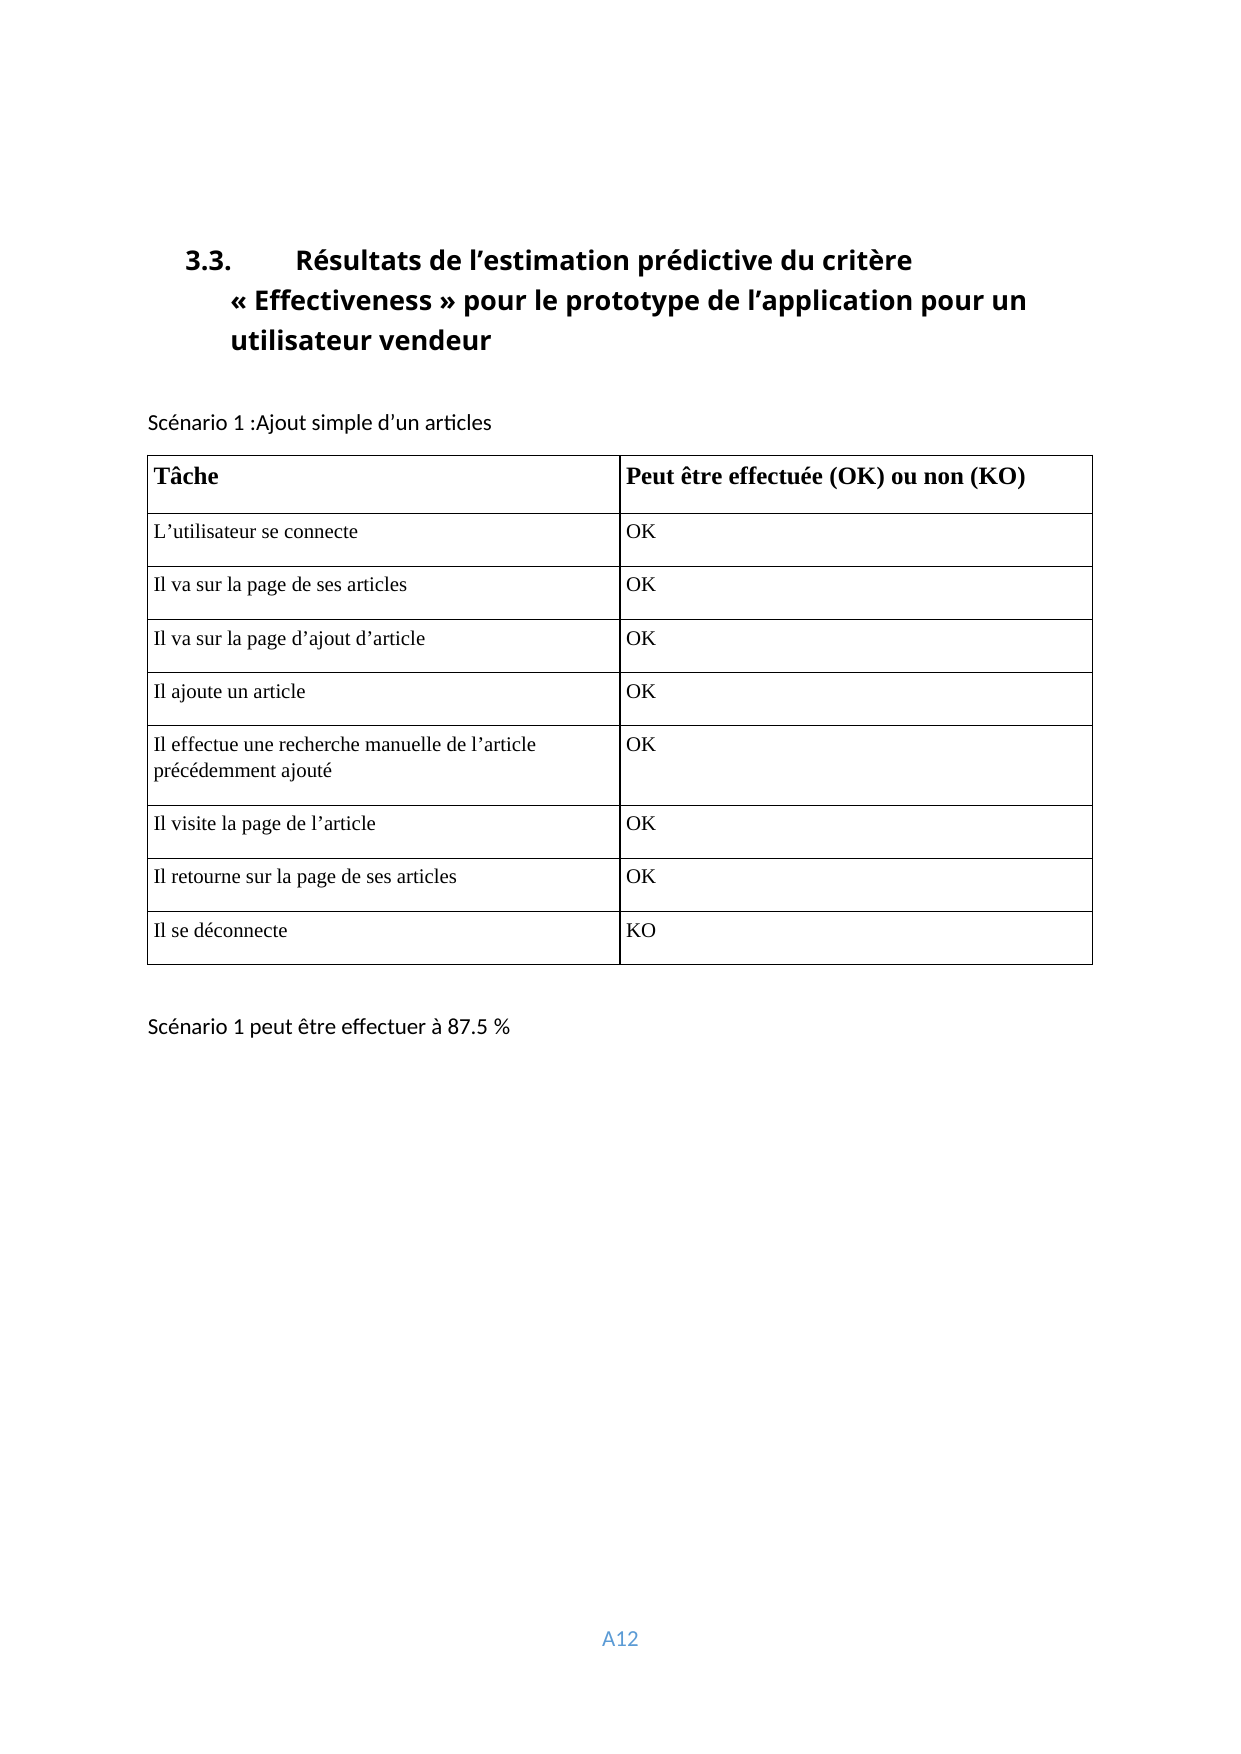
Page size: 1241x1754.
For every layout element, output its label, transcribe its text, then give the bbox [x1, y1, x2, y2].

table_cell OK [621, 859, 1092, 911]
table_cell Il se déconnecte [148, 912, 619, 964]
table_cell OK [621, 514, 1092, 566]
table_header Peut être effectuée (OK) ou non (KO) [621, 456, 1092, 512]
table_cell OK [621, 726, 1092, 804]
subtitle Résultats de l’estimation prédictive du critère « Effectiveness » pour le prototype de l’application pour un utilisateur vendeur [185, 241, 1093, 358]
table_cell Il retourne sur la page de ses articles [148, 859, 619, 911]
table_cell OK [621, 620, 1092, 672]
table_cell Il va sur la page de ses articles [148, 567, 619, 619]
table_cell L’utilisateur se connecte [148, 514, 619, 566]
text Scénario 1 peut être effectuer à 87.5 % [148, 1012, 1093, 1040]
table_header Tâche [148, 456, 619, 512]
table_cell OK [621, 806, 1092, 858]
table_cell Il va sur la page d’ajout d’article [148, 620, 619, 672]
table_cell OK [621, 673, 1092, 725]
text Scénario 1 :Ajout simple d’un articles [148, 408, 1093, 436]
table_cell Il effectue une recherche manuelle de l’article précédemment ajouté [148, 726, 619, 804]
table_cell OK [621, 567, 1092, 619]
table_cell KO [621, 912, 1092, 964]
table_cell Il ajoute un article [148, 673, 619, 725]
table_cell Il visite la page de l’article [148, 806, 619, 858]
